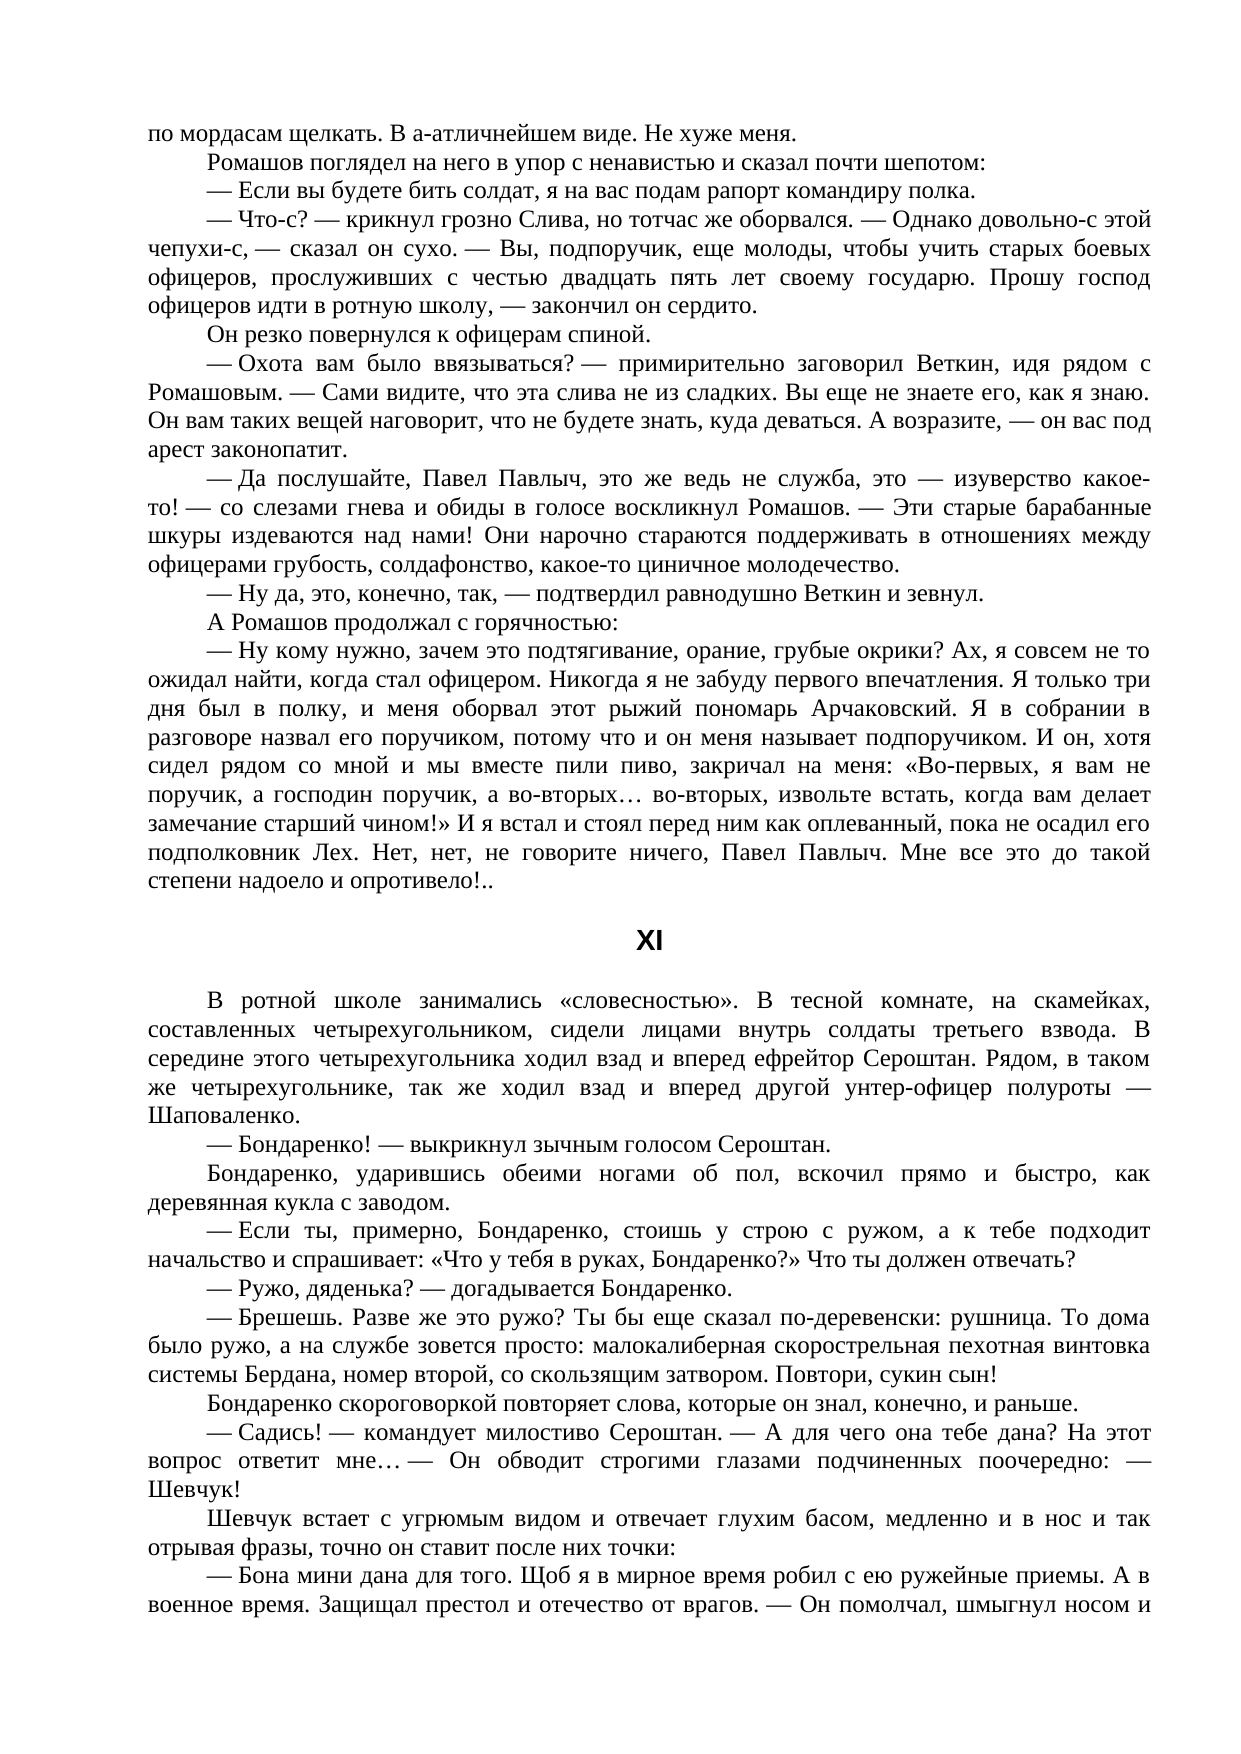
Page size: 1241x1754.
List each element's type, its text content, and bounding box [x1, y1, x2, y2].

text Он резко повернулся к офицерам спиной. [148, 319, 1152, 348]
text — Садись! — командует милостиво Сероштан. — А для чего она тебе дана? На этот вопрос ответит мне… — Он обводит строгими глазами подчиненных поочередно: — Шевчук! [148, 1417, 1152, 1503]
text Шевчук встает с угрюмым видом и отвечает глухим басом, медленно и в нос и так отрывая фразы, точно он ставит после них точки: [148, 1503, 1152, 1560]
text — Охота вам было ввязываться? — примирительно заговорил Веткин, идя рядом с Ромашовым. — Сами видите, что эта слива не из сладких. Вы еще не знаете его, как я знаю. Он вам таких вещей наговорит, что не будете знать, куда деваться. А возразите, — он вас под арест законопатит. [148, 348, 1152, 463]
text — Если ты, примерно, Бондаренко, стоишь у строю с ружом, а к тебе подходит начальство и спрашивает: «Что у тебя в руках, Бондаренко?» Что ты должен отвечать? [148, 1215, 1152, 1273]
subtitle XI [148, 923, 1152, 957]
text — Ружо, дяденька? — догадывается Бондаренко. [148, 1273, 1152, 1302]
text — Если вы будете бить солдат, я на вас подам рапорт командиру полка. [148, 176, 1152, 204]
text по мордасам щелкать. В а-атличнейшем виде. Не хуже меня. [148, 118, 1152, 147]
text А Ромашов продолжал с горячностью: [148, 607, 1152, 636]
text — Да послушайте, Павел Павлыч, это же ведь не служба, это — изуверство какое-то! — со слезами гнева и обиды в голосе воскликнул Ромашов. — Эти старые барабанные шкуры издеваются над нами! Они нарочно стараются поддерживать в отношениях между офицерами грубость, солдафонство, какое-то циничное молодечество. [148, 463, 1152, 578]
text В ротной школе занимались «словесностью». В тесной комнате, на скамейках, составленных четырехугольником, сидели лицами внутрь солдаты третьего взвода. В середине этого четырехугольника ходил взад и вперед ефрейтор Сероштан. Рядом, в таком же четырехугольнике, так же ходил взад и вперед другой унтер-офицер полуроты — Шаповаленко. [148, 985, 1152, 1129]
text — Что-с? — крикнул грозно Слива, но тотчас же оборвался. — Однако довольно-с этой чепухи-с, — сказал он сухо. — Вы, подпоручик, еще молоды, чтобы учить старых боевых офицеров, прослуживших с честью двадцать пять лет своему государю. Прошу господ офицеров идти в ротную школу, — закончил он сердито. [148, 204, 1152, 319]
text — Ну да, это, конечно, так, — подтвердил равнодушно Веткин и зевнул. [148, 578, 1152, 607]
text Бондаренко, ударившись обеими ногами об пол, вскочил прямо и быстро, как деревянная кукла с заводом. [148, 1158, 1152, 1215]
text — Ну кому нужно, зачем это подтягивание, орание, грубые окрики? Ах, я совсем не то ожидал найти, когда стал офицером. Никогда я не забуду первого впечатления. Я только три дня был в полку, и меня оборвал этот рыжий пономарь Арчаковский. Я в собрании в разговоре назвал его поручиком, потому что и он меня называет подпоручиком. И он, хотя сидел рядом со мной и мы вместе пили пиво, закричал на меня: «Во-первых, я вам не поручик, а господин поручик, а во-вторых… во-вторых, извольте встать, когда вам делает замечание старший чином!» И я встал и стоял перед ним как оплеванный, пока не осадил его подполковник Лех. Нет, нет, не говорите ничего, Павел Павлыч. Мне все это до такой степени надоело и опротивело!.. [148, 636, 1152, 894]
text Бондаренко скороговоркой повторяет слова, которые он знал, конечно, и раньше. [148, 1388, 1152, 1417]
text Ромашов поглядел на него в упор с ненавистью и сказал почти шепотом: [148, 147, 1152, 176]
text — Бондаренко! — выкрикнул зычным голосом Сероштан. [148, 1129, 1152, 1158]
text — Брешешь. Разве же это ружо? Ты бы еще сказал по-деревенски: рушница. То дома было ружо, а на службе зовется просто: малокалиберная скорострельная пехотная винтовка системы Бердана, номер второй, со скользящим затвором. Повтори, сукин сын! [148, 1302, 1152, 1388]
text — Бона мини дана для того. Щоб я в мирное время робил с ею ружейные приемы. А в военное время. Защищал престол и отечество от врагов. — Он помолчал, шмыгнул носом и [148, 1560, 1152, 1618]
